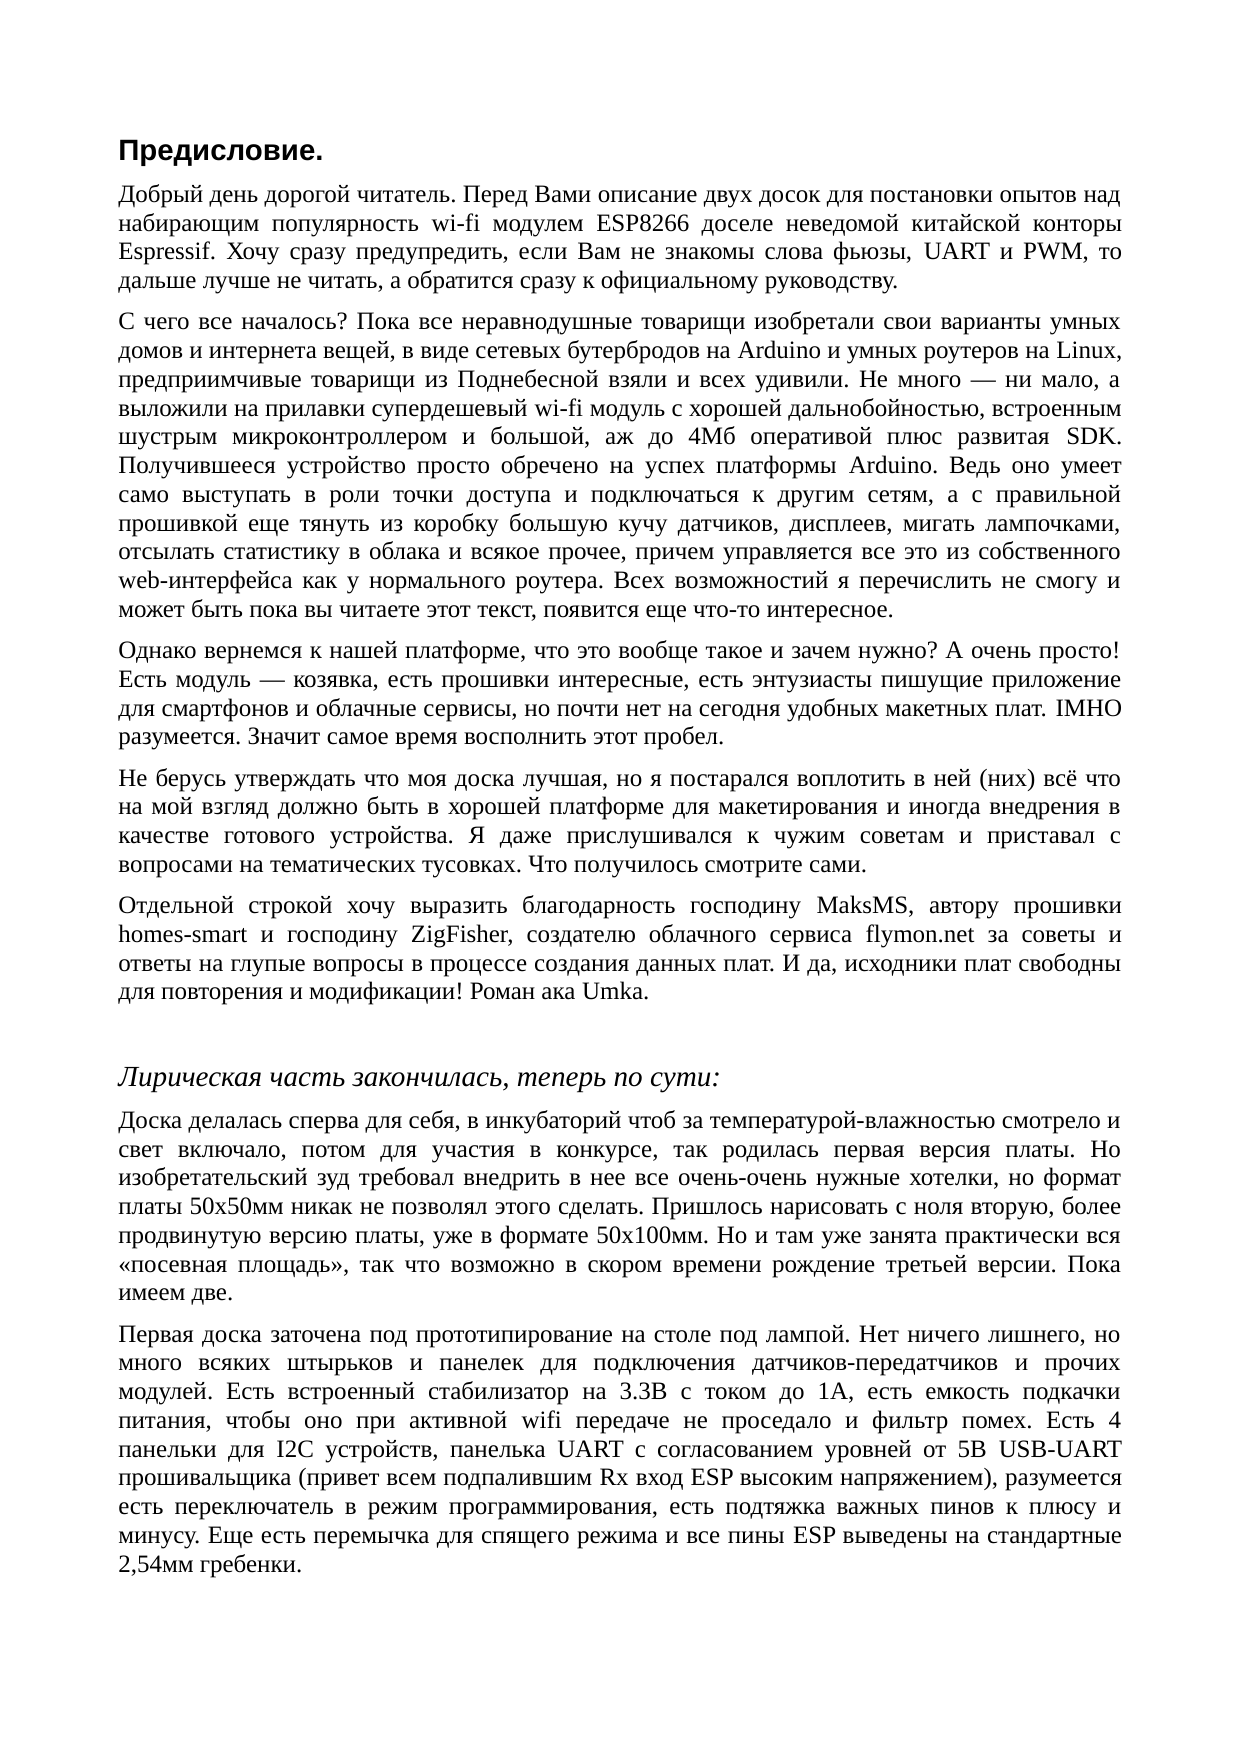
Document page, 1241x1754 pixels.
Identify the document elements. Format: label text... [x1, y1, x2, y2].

text Не берусь утверждать что моя доска лучшая, но я постарался воплотить в ней (них) всё что на мой взгляд должно быть в хорошей платформе для макетирования и иногда внедрения в качестве готового устройства. Я даже прислушивался к чужим советам и приставал с вопросами на тематических тусовках. Что получилось смотрите сами. [118, 763, 1122, 878]
text Отдельной строкой хочу выразить благодарность господину MaksMS, автору прошивки homes-smart и господину ZigFisher, создателю облачного сервиса flymon.net за советы и ответы на глупые вопросы в процессе создания данных плат. И да, исходники плат свободны для повторения и модификации! Роман ака Umka. [118, 890, 1122, 1005]
text С чего все началось? Пока все неравнодушные товарищи изобретали свои варианты умных домов и интернета вещей, в виде сетевых бутербродов на Arduino и умных роутеров на Linux, предприимчивые товарищи из Поднебесной взяли и всех удивили. Не много — ни мало, а выложили на прилавки супердешевый wi-fi модуль с хорошей дальнобойностью, встроенным шустрым микроконтроллером и большой, аж до 4Мб оперативой плюс развитая SDK. Получившееся устройство просто обречено на успех платформы Arduino. Ведь оно умеет само выступать в роли точки доступа и подключаться к другим сетям, а с правильной прошивкой еще тянуть из коробку большую кучу датчиков, дисплеев, мигать лампочками, отсылать статистику в облака и всякое прочее, причем управляется все это из собственного web-интерфейса как у нормального роутера. Всех возможностий я перечислить не смогу и может быть пока вы читаете этот текст, появится еще что-то интересное. [118, 306, 1122, 623]
text Доска делалась сперва для себя, в инкубаторий чтоб за температурой-влажностью смотрело и свет включало, потом для участия в конкурсе, так родилась первая версия платы. Но изобретательский зуд требовал внедрить в нее все очень-очень нужные хотелки, но формат платы 50х50мм никак не позволял этого сделать. Пришлось нарисовать с ноля вторую, более продвинутую версию платы, уже в формате 50х100мм. Но и там уже занята практически вся «посевная площадь», так что возможно в скором времени рождение третьей версии. Пока имеем две. [118, 1105, 1122, 1306]
subtitle Предисловие. [118, 133, 1122, 166]
text Первая доска заточена под прототипирование на столе под лампой. Нет ничего лишнего, но много всяких штырьков и панелек для подключения датчиков-передатчиков и прочих модулей. Есть встроенный стабилизатор на 3.3В с током до 1А, есть емкость подкачки питания, чтобы оно при активной wifi передаче не проседало и фильтр помех. Есть 4 панельки для I2C устройств, панелька UART с согласованием уровней от 5В USB-UART прошивальщика (привет всем подпалившим Rx вход ESP высоким напряжением), разумеется есть переключатель в режим программирования, есть подтяжка важных пинов к плюсу и минусу. Еще есть перемычка для спящего режима и все пины ESP выведены на стандартные 2,54мм гребенки. [118, 1319, 1122, 1577]
text Добрый день дорогой читатель. Перед Вами описание двух досок для постановки опытов над набирающим популярность wi-fi модулем ESP8266 доселе неведомой китайской конторы Espressif. Хочу сразу предупредить, если Вам не знакомы слова фьюзы, UART и PWM, то дальше лучше не читать, а обратится сразу к официальному руководству. [118, 179, 1122, 294]
text Лирическая часть закончилась, теперь по сути: [118, 1059, 1122, 1092]
text Однако вернемся к нашей платформе, что это вообще такое и зачем нужно? А очень просто! Есть модуль — козявка, есть прошивки интересные, есть энтузиасты пишущие приложение для смартфонов и облачные сервисы, но почти нет на сегодня удобных макетных плат. IMHO разумеется. Значит самое время восполнить этот пробел. [118, 635, 1122, 750]
